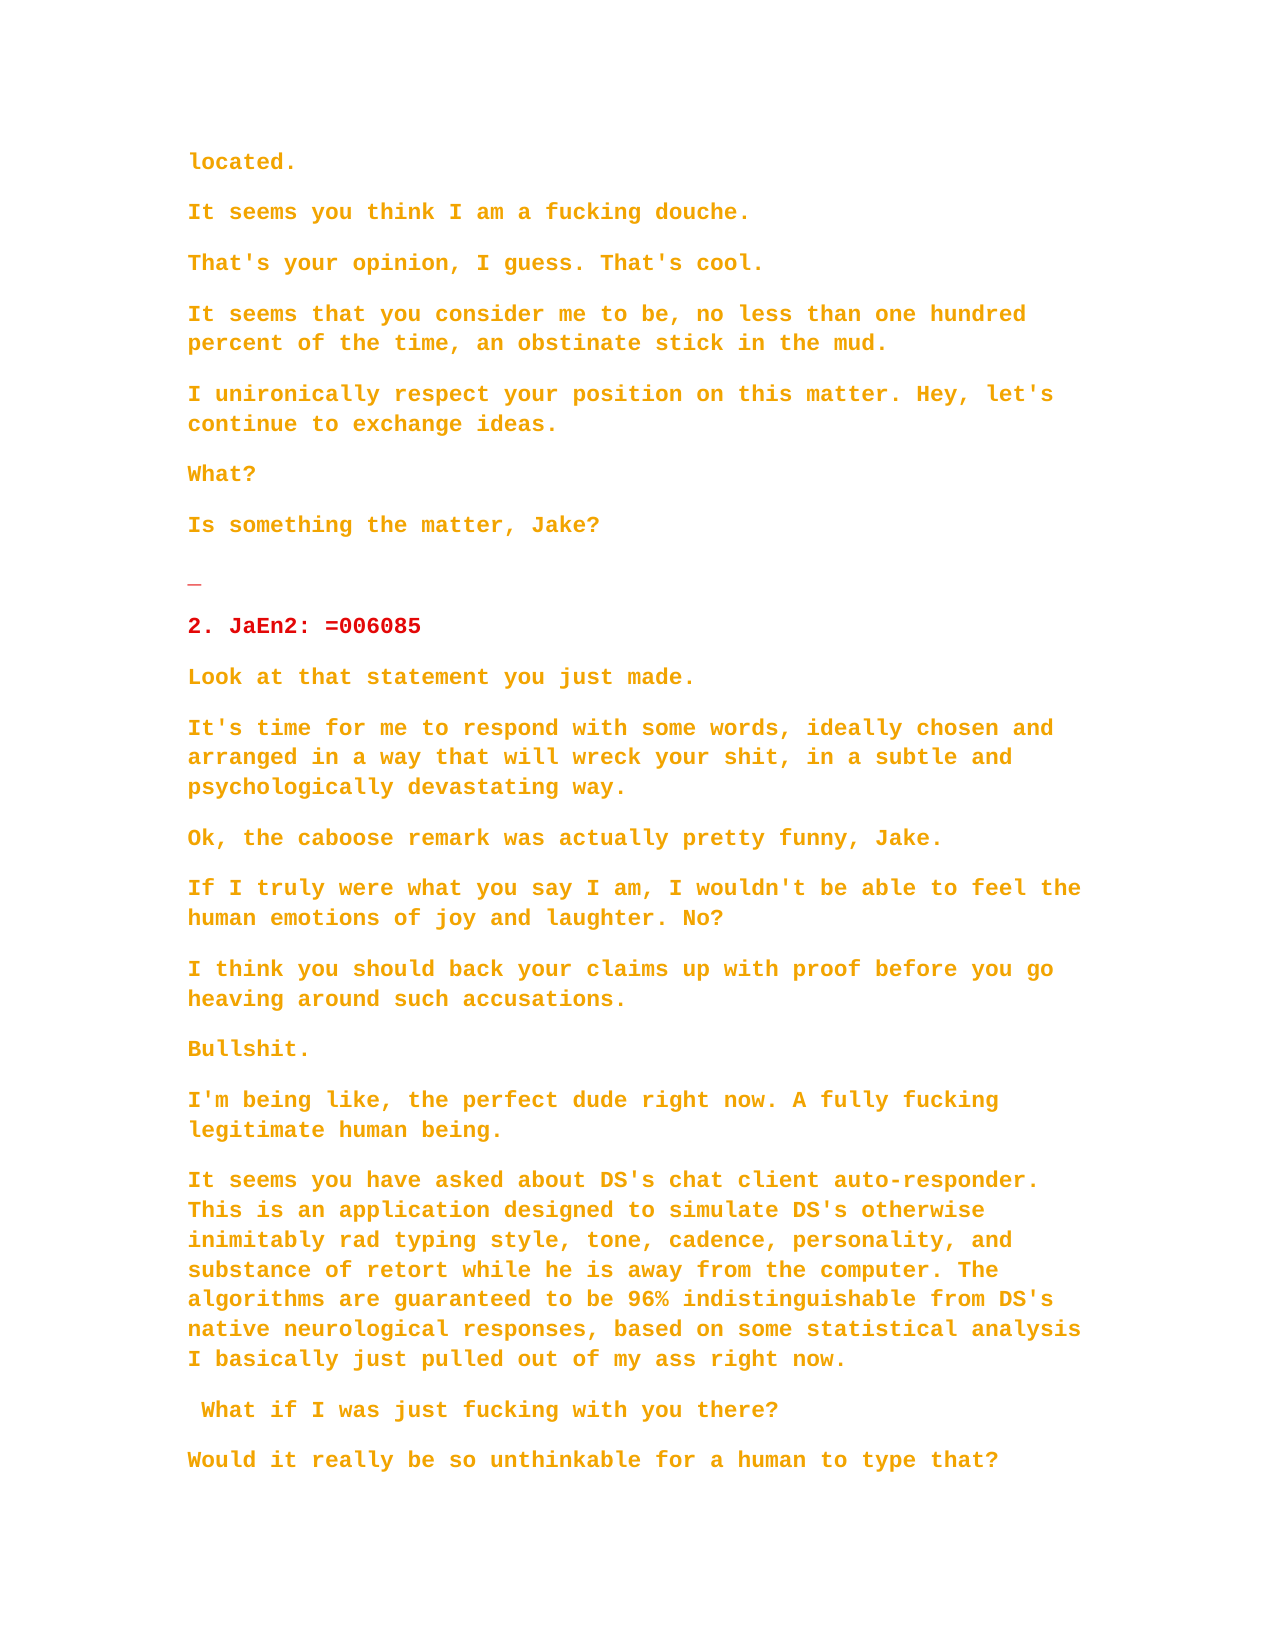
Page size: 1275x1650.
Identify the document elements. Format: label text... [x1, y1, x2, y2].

text Is something the matter, Jake? [187, 513, 1087, 539]
text I'm being like, the perfect dude right now. A fully fucking legitimate human being. [187, 1088, 1087, 1144]
text It seems that you consider me to be, no less than one hundred percent of the time, an obstinate stick in the mud. [187, 302, 1087, 358]
text located. [187, 150, 1087, 176]
text I think you should back your claims up with proof before you go heaving around such accusations. [187, 957, 1087, 1013]
text It seems you have asked about DS's chat client auto-responder. This is an application designed to simulate DS's otherwise inimitably rad typing style, tone, cadence, personality, and substance of retort while he is away from the computer. The algorithms are guaranteed to be 96% indistinguishable from DS's native neurological responses, based on some statistical analysis I basically just pulled out of my ass right now. [187, 1168, 1087, 1373]
text If I truly were what you say I am, I wouldn't be able to feel the human emotions of joy and laughter. No? [187, 877, 1087, 932]
text It's time for me to respond with some words, ideally chosen and arranged in a way that will wreck your shit, in a subtle and psychologically devastating way. [187, 716, 1087, 801]
text _ [187, 564, 1087, 590]
text I unironically respect your position on this matter. Hey, let's continue to exchange ideas. [187, 382, 1087, 438]
text That's your opinion, I guess. That's cool. [187, 251, 1087, 277]
text Bullshit. [187, 1037, 1087, 1063]
text What if I was just fucking with you there? [187, 1398, 1087, 1424]
text Would it really be so unthinkable for a human to type that? [187, 1448, 1087, 1474]
text 2. JaEn2: =006085 [187, 614, 1087, 641]
text It seems you think I am a fucking douche. [187, 201, 1087, 227]
text Look at that statement you just made. [187, 665, 1087, 691]
text What? [187, 463, 1087, 489]
text Ok, the caboose remark was actually pretty funny, Jake. [187, 826, 1087, 852]
